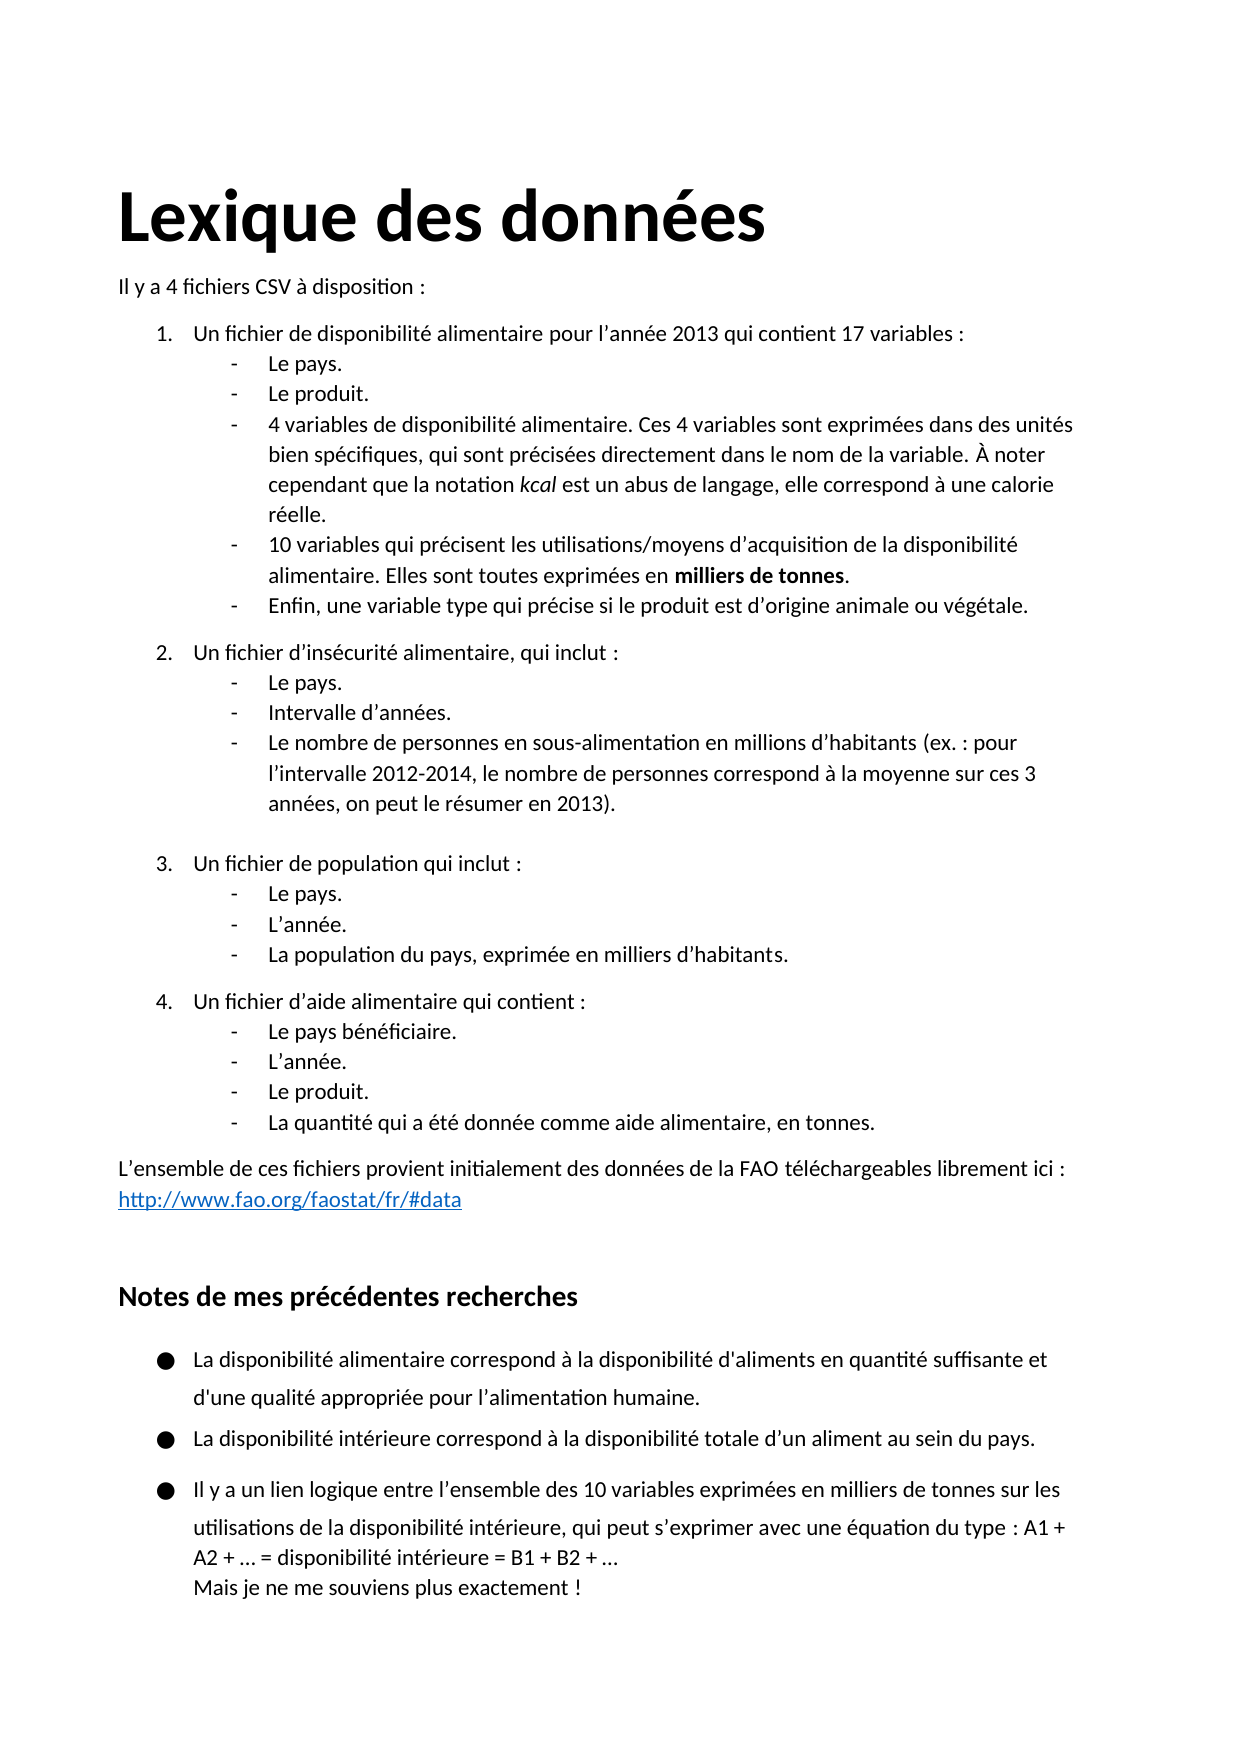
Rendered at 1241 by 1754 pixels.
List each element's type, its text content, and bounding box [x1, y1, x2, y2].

list L’année. [231, 910, 1092, 938]
list La quantité qui a été donnée comme aide alimentaire, en tonnes. [231, 1108, 1092, 1136]
list L’année. [231, 1047, 1092, 1075]
list Un fichier d’aide alimentaire qui contient : [156, 987, 1092, 1015]
list La disponibilité alimentaire correspond à la disponibilité d'aliments en quantité suffisante et d'une qualité appropriée pour l’alimentation humaine. [156, 1333, 1092, 1411]
list Le pays. [231, 349, 1092, 377]
list La population du pays, exprimée en milliers d’habitants. [231, 940, 1092, 968]
list La disponibilité intérieure correspond à la disponibilité totale d’un aliment au sein du pays. [156, 1413, 1092, 1460]
list Le produit. [231, 1077, 1092, 1105]
list Enfin, une variable type qui précise si le produit est d’origine animale ou végétale. [231, 591, 1092, 619]
list Le pays. [231, 668, 1092, 696]
list Le pays bénéficiaire. [231, 1017, 1092, 1045]
list Un fichier de population qui inclut : [156, 849, 1092, 877]
text Il y a 4 fichiers CSV à disposition : [118, 272, 1092, 300]
list Le produit. [231, 379, 1092, 407]
list Un fichier de disponibilité alimentaire pour l’année 2013 qui contient 17 variables : [156, 319, 1092, 347]
text L’ensemble de ces fichiers provient initialement des données de la FAO téléchargeables librement ici : http://www.fao.org/faostat/fr/#data [118, 1154, 1092, 1213]
title Lexique des données [118, 168, 1092, 260]
text Notes de mes précédentes recherches [118, 1278, 1092, 1314]
list Le pays. [231, 879, 1092, 907]
list Intervalle d’années. [231, 698, 1092, 726]
list 4 variables de disponibilité alimentaire. Ces 4 variables sont exprimées dans des unités bien spécifiques, qui sont précisées directement dans le nom de la variable. À noter cependant que la notation kcal est un abus de langage, elle correspond à une calorie réelle. [231, 410, 1092, 528]
list Il y a un lien logique entre l’ensemble des 10 variables exprimées en milliers de tonnes sur les utilisations de la disponibilité intérieure, qui peut s’exprimer avec une équation du type : A1 + A2 + … = disponibilité intérieure = B1 + B2 + … Mais je ne me souviens plus exactement ! [156, 1464, 1092, 1601]
list Le nombre de personnes en sous-alimentation en millions d’habitants (ex. : pour l’intervalle 2012-2014, le nombre de personnes correspond à la moyenne sur ces 3 années, on peut le résumer en 2013). [231, 728, 1092, 817]
list Un fichier d’insécurité alimentaire, qui inclut : [156, 638, 1092, 666]
list 10 variables qui précisent les utilisations/moyens d’acquisition de la disponibilité alimentaire. Elles sont toutes exprimées en milliers de tonnes. [231, 531, 1092, 589]
